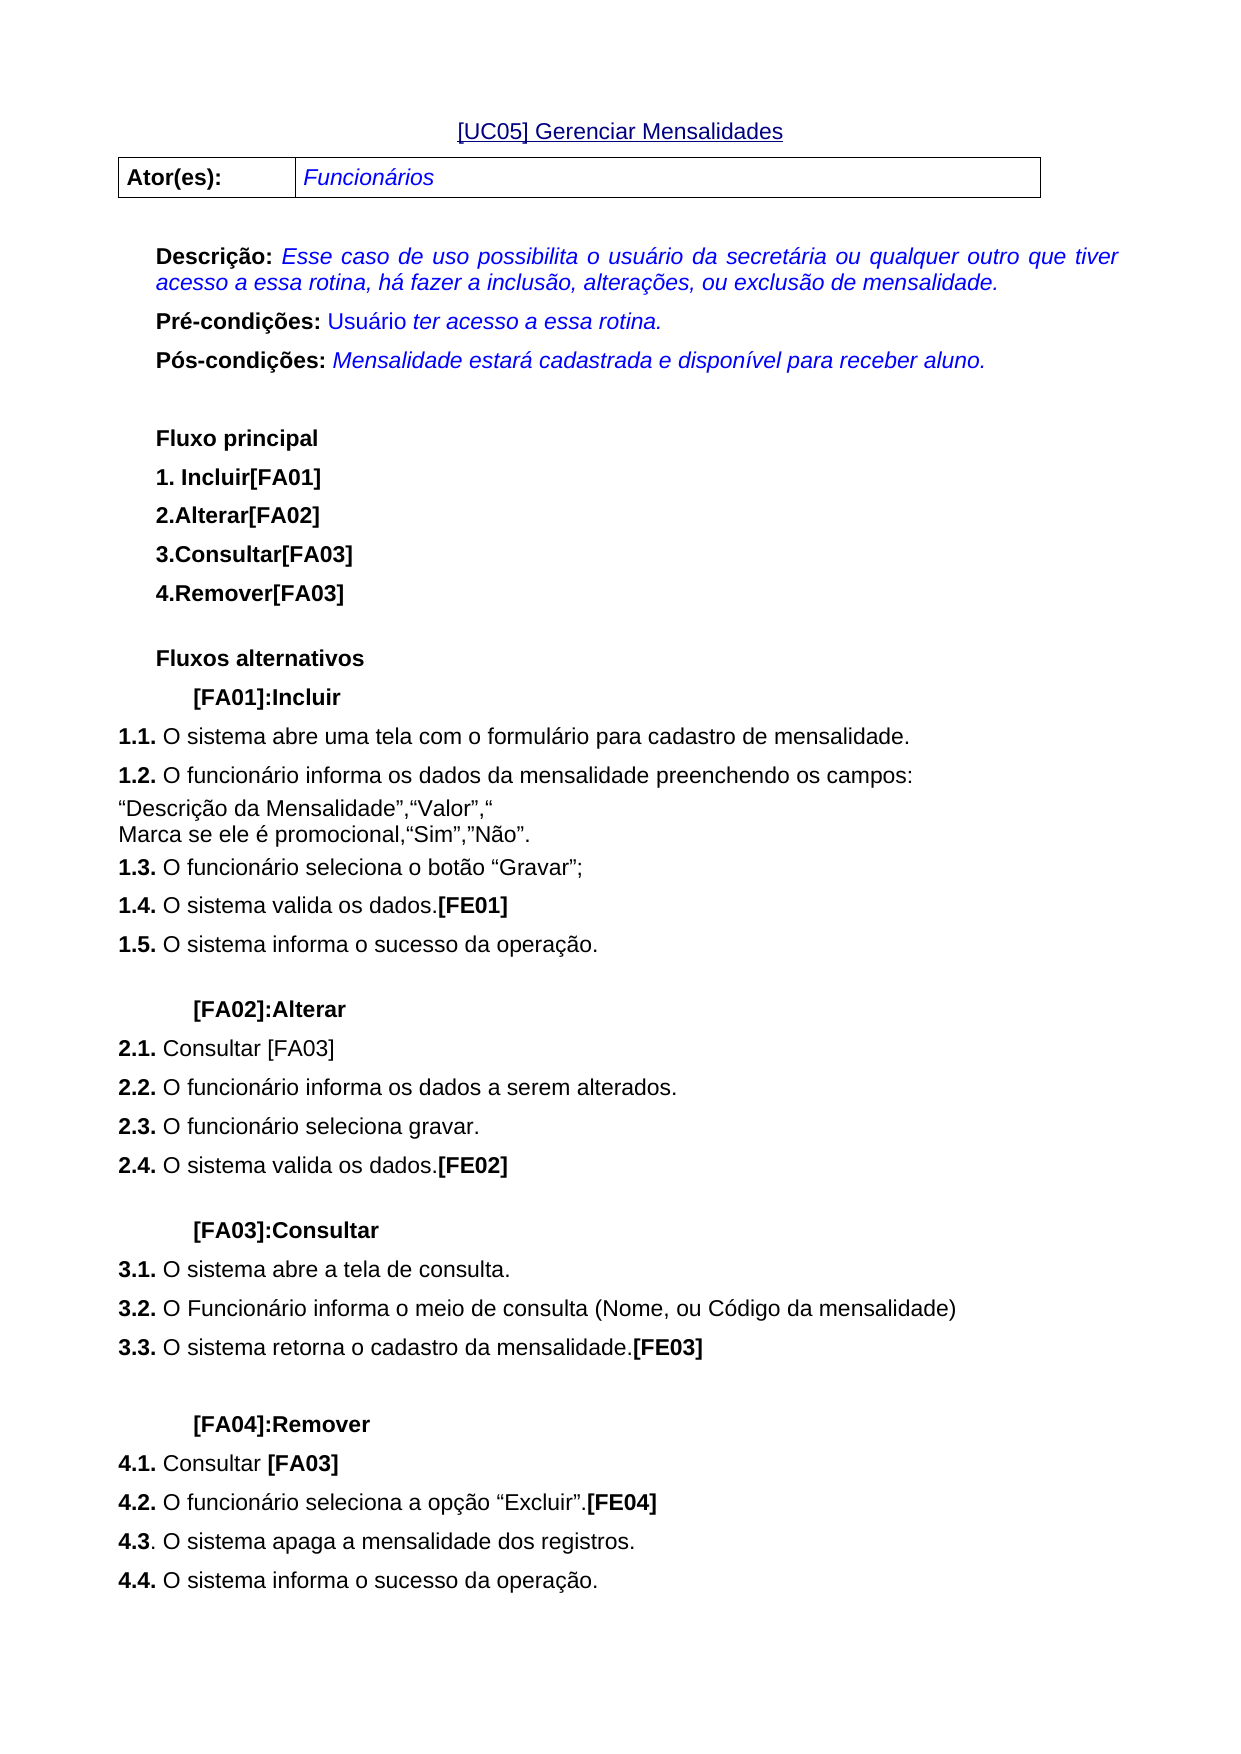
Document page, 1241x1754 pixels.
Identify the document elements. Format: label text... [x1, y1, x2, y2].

text 2.Alterar[FA02] [156, 502, 1122, 529]
text [FA03]:Consultar [193, 1217, 1122, 1243]
table_header Ator(es): [119, 158, 295, 197]
text 1.5. O sistema informa o sucesso da operação. [118, 931, 1122, 958]
text Fluxos alternativos [156, 645, 1122, 672]
text 4.Remover[FA03] [156, 580, 1122, 607]
text 3.2. O Funcionário informa o meio de consulta (Nome, ou Código da mensalidade) [118, 1295, 1122, 1321]
text 1. Incluir[FA01] [156, 464, 1122, 490]
table_header Funcionários [296, 158, 1040, 197]
text 2.1. Consultar [FA03] [118, 1035, 1122, 1062]
text Fluxo principal [156, 425, 1122, 451]
text 4.2. O funcionário seleciona a opção “Excluir”.[FE04] [118, 1489, 1122, 1515]
text 2.3. O funcionário seleciona gravar. [118, 1113, 1122, 1139]
text 1.4. O sistema valida os dados.[FE01] [118, 892, 1122, 919]
text 3.Consultar[FA03] [156, 541, 1122, 568]
text 2.4. O sistema valida os dados.[FE02] [118, 1152, 1122, 1178]
text 3.1. O sistema abre a tela de consulta. [118, 1256, 1122, 1282]
text 1.1. O sistema abre uma tela com o formulário para cadastro de mensalidade. [118, 723, 1122, 749]
text [FA04]:Remover [193, 1411, 1122, 1438]
text 4.3. O sistema apaga a mensalidade dos registros. [118, 1528, 1122, 1554]
text 2.2. O funcionário informa os dados a serem alterados. [118, 1074, 1122, 1101]
text [FA02]:Alterar [193, 996, 1122, 1023]
text [UC05] Gerenciar Mensalidades [118, 118, 1122, 144]
text 1.2. O funcionário informa os dados da mensalidade preenchendo os campos: [118, 762, 1122, 788]
text Pós-condições: Mensalidade estará cadastrada e disponível para receber aluno. [156, 347, 1122, 373]
text Pré-condições: Usuário ter acesso a essa rotina. [156, 308, 1122, 334]
text Descrição: Esse caso de uso possibilita o usuário da secretária ou qualquer outro que tiver acesso a essa rotina, há fazer a inclusão, alterações, ou exclusão de mensalidade. [156, 243, 1122, 296]
text Marca se ele é promocional,“Sim”,”Não”. [118, 821, 1122, 847]
text “Descrição da Mensalidade”,“Valor”,“ [118, 794, 1122, 821]
text 4.4. O sistema informa o sucesso da operação. [118, 1567, 1122, 1593]
text [FA01]:Incluir [193, 684, 1122, 711]
text 3.3. O sistema retorna o cadastro da mensalidade.[FE03] [118, 1334, 1122, 1360]
text 4.1. Consultar [FA03] [118, 1450, 1122, 1477]
text 1.3. O funcionário seleciona o botão “Gravar”; [118, 853, 1122, 880]
